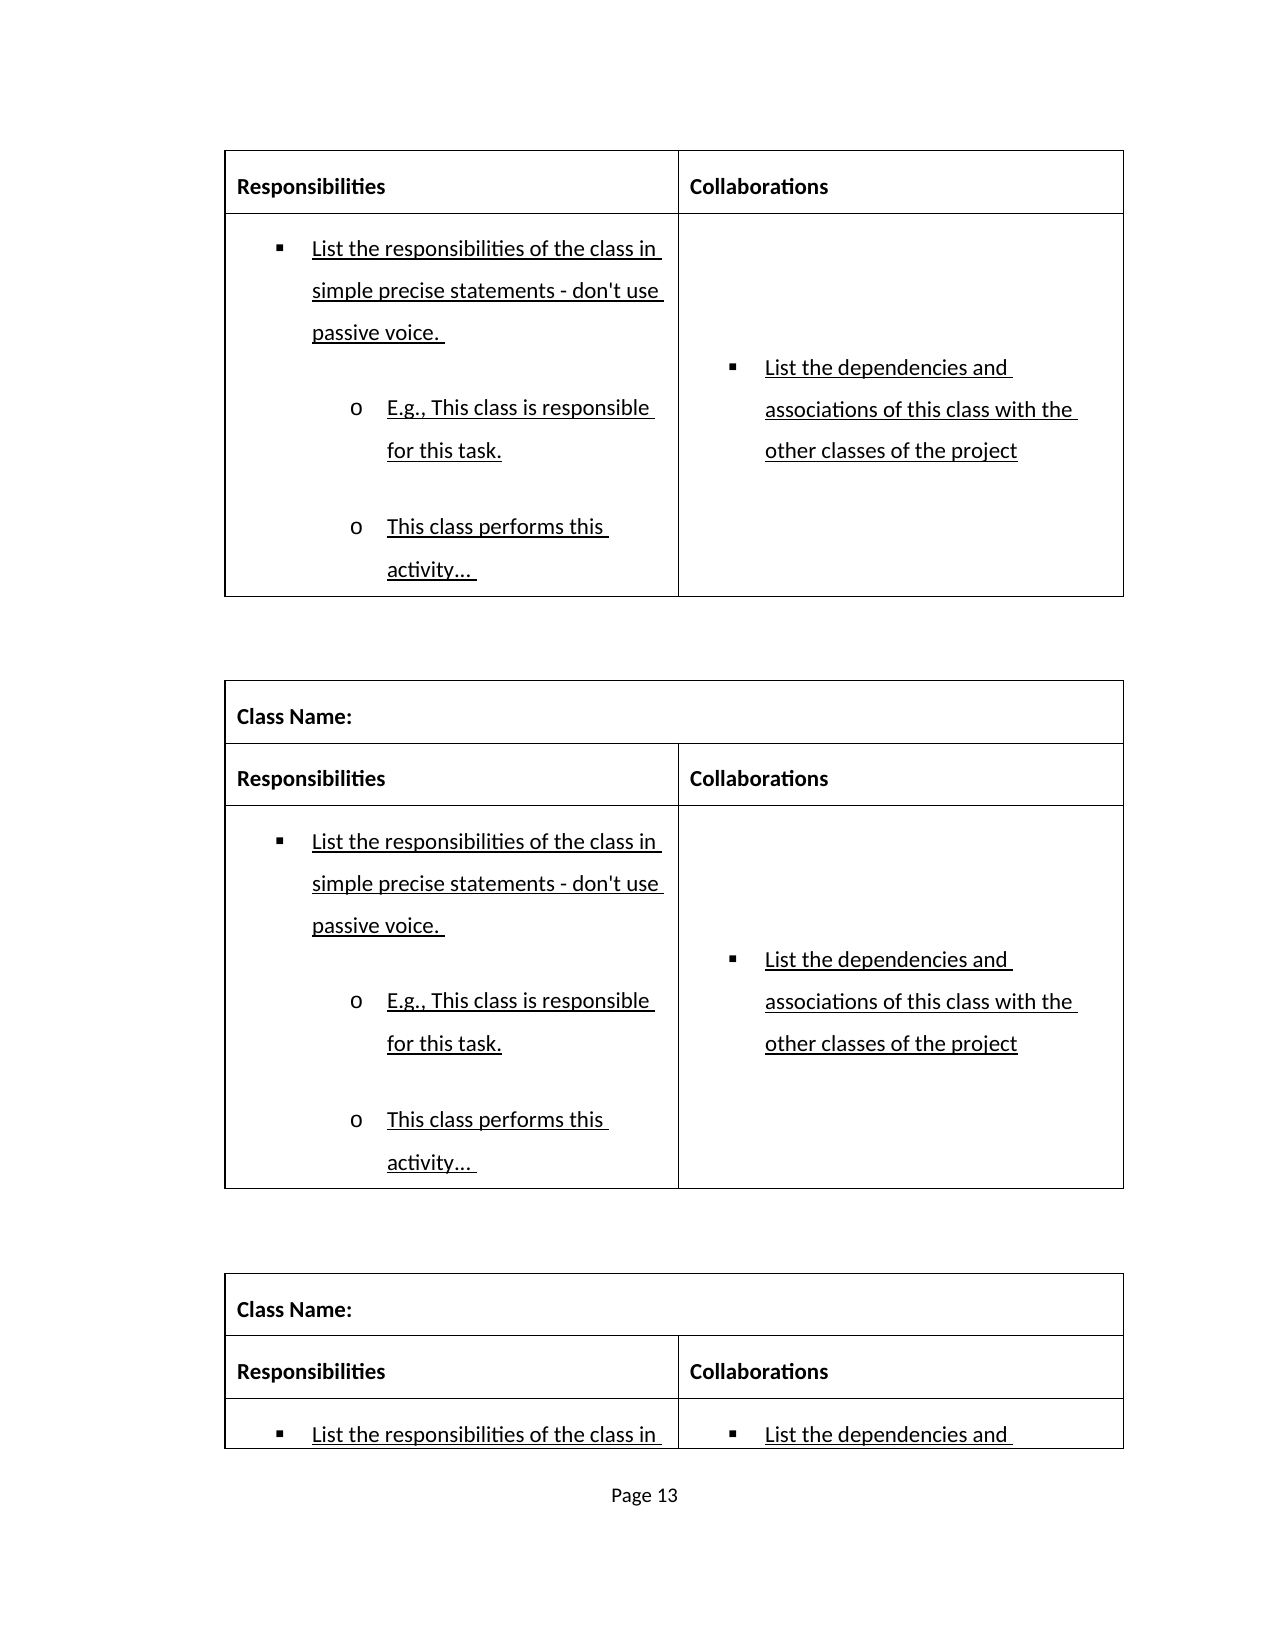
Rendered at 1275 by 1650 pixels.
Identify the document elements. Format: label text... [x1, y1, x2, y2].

table_cell List the dependencies and associations of this class with the other classes of the project [679, 214, 1123, 596]
table_cell List the responsibilities of the class in [226, 1399, 678, 1448]
table_cell Responsibilities [226, 1336, 678, 1398]
table_cell List the responsibilities of the class in simple precise statements - don't use passive voice. E.g., This class is responsible for this task. This class performs this activity... [226, 806, 678, 1188]
table_cell List the dependencies and [679, 1399, 1123, 1448]
table_cell List the dependencies and associations of this class with the other classes of the project [679, 806, 1123, 1188]
table_cell Collaborations [679, 151, 1123, 212]
table_header Class Name: [226, 1274, 1123, 1335]
table_header Class Name: [226, 681, 1123, 743]
table_cell Collaborations [679, 1336, 1123, 1398]
table_cell Responsibilities [226, 151, 678, 212]
table_cell Collaborations [679, 744, 1123, 805]
table_cell Responsibilities [226, 744, 678, 805]
table_cell List the responsibilities of the class in simple precise statements - don't use passive voice. E.g., This class is responsible for this task. This class performs this activity... [226, 214, 678, 596]
